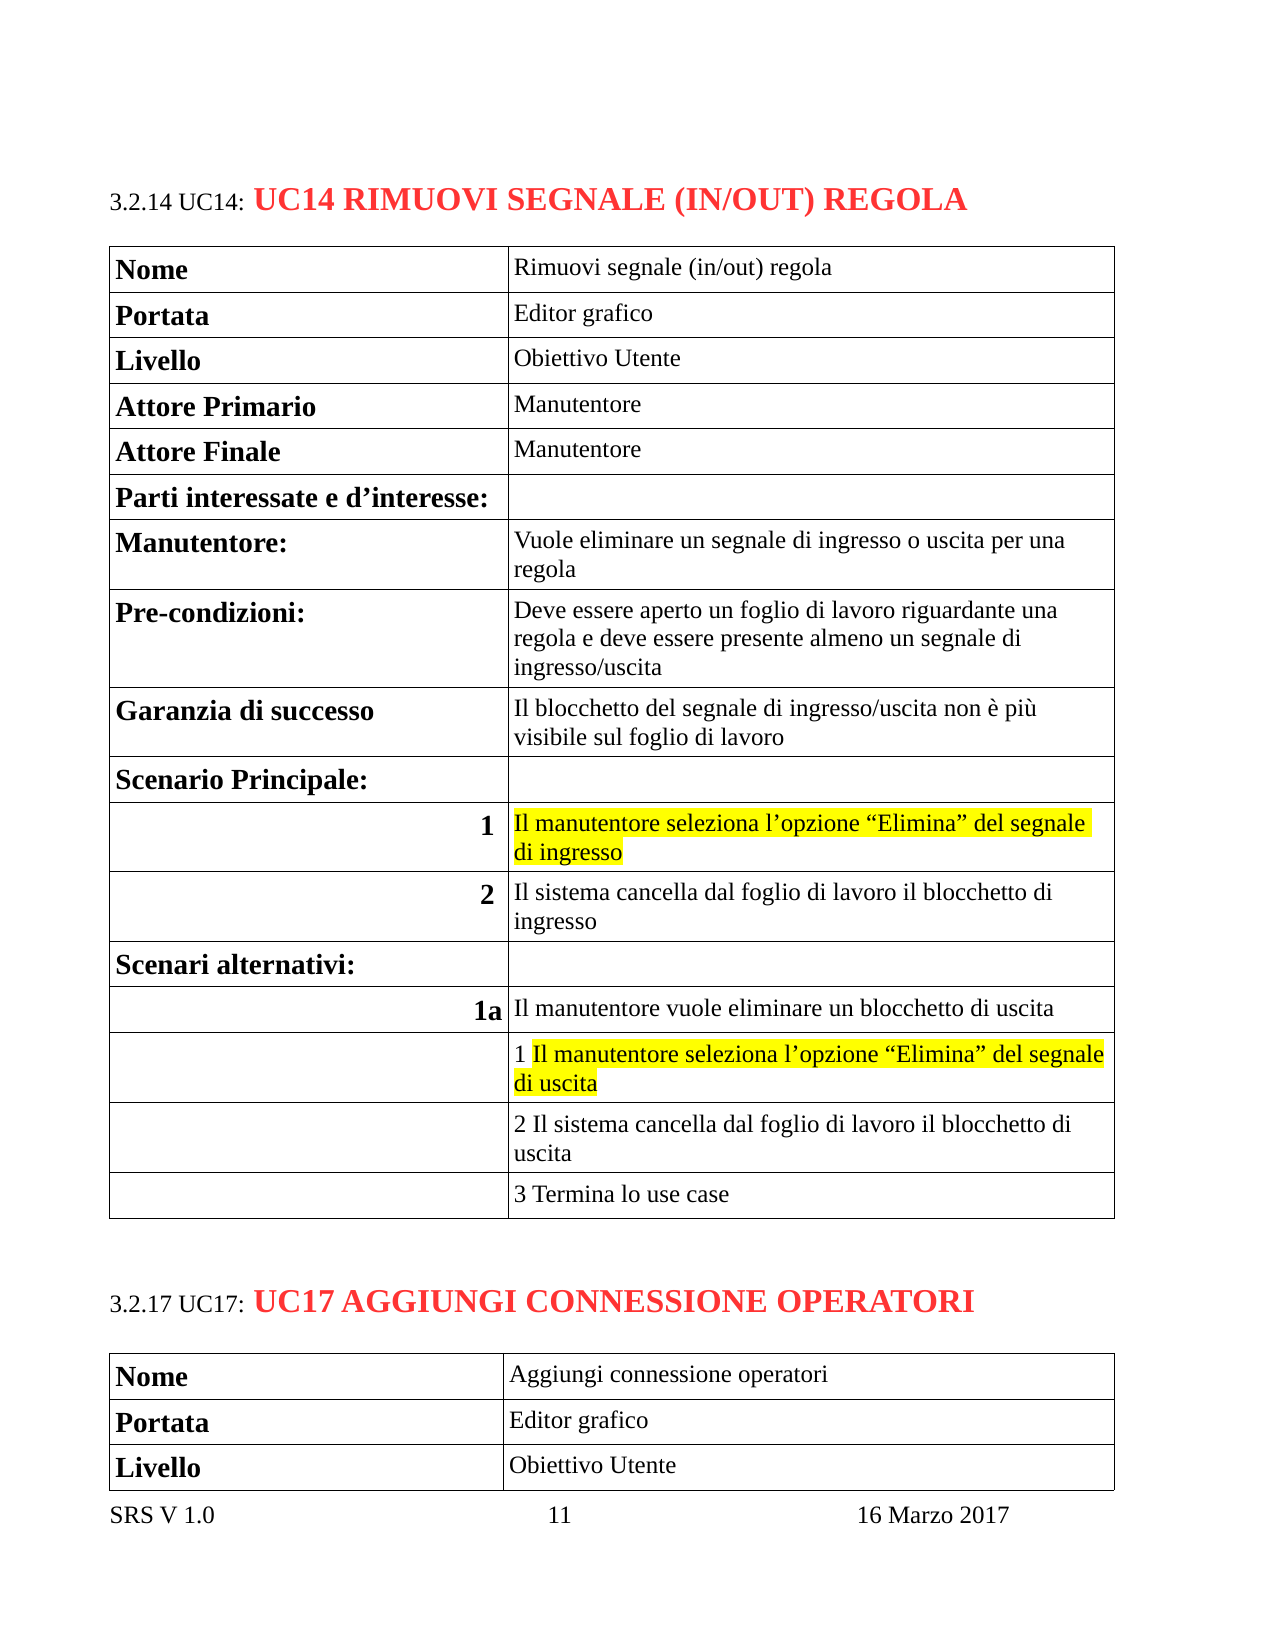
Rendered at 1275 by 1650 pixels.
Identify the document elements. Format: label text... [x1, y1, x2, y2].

table_cell Il manutentore vuole eliminare un blocchetto di uscita [509, 987, 1114, 1032]
table_cell Editor grafico [504, 1400, 1114, 1444]
table_cell [110, 1103, 508, 1172]
table_cell Editor grafico [509, 293, 1114, 337]
table_cell 1 Il manutentore seleziona l’opzione “Elimina” del segnale di uscita [509, 1033, 1114, 1102]
table_cell 1a [110, 987, 508, 1032]
table_cell [110, 1173, 508, 1218]
table_cell Attore Primario [110, 384, 508, 428]
table_cell Portata [110, 1400, 503, 1444]
table_header Nome [110, 247, 508, 291]
table_cell Deve essere aperto un foglio di lavoro riguardante una regola e deve essere presente almeno un segnale di ingresso/uscita [509, 590, 1114, 687]
table_cell Parti interessate e d’interesse: [110, 475, 508, 519]
table_cell Scenario Principale: [110, 757, 508, 802]
table_cell Garanzia di successo [110, 688, 508, 756]
text 3.2.14 UC14: UC14 RIMUOVI SEGNALE (IN/OUT) REGOLA [109, 179, 1162, 217]
text 3.2.17 UC17: UC17 AGGIUNGI CONNESSIONE OPERATORI [109, 1281, 1162, 1319]
table_header Aggiungi connessione operatori [504, 1354, 1114, 1398]
table_cell [509, 475, 1114, 519]
table_cell Manutentore: [110, 520, 508, 588]
table_cell Scenari alternativi: [110, 942, 508, 986]
table_cell [110, 1033, 508, 1102]
table_cell [509, 757, 1114, 802]
table_cell Il manutentore seleziona l’opzione “Elimina” del segnale di ingresso [509, 803, 1114, 871]
table_cell Il sistema cancella dal foglio di lavoro il blocchetto di ingresso [509, 872, 1114, 941]
table_cell Livello [110, 1445, 503, 1489]
table_cell 3 Termina lo use case [509, 1173, 1114, 1218]
table_header Nome [110, 1354, 503, 1398]
table_cell Il blocchetto del segnale di ingresso/uscita non è più visibile sul foglio di lavoro [509, 688, 1114, 756]
table_cell 2 [110, 872, 508, 941]
table_cell Attore Finale [110, 429, 508, 473]
table_header Rimuovi segnale (in/out) regola [509, 247, 1114, 291]
table_cell Obiettivo Utente [509, 338, 1114, 382]
table_cell Portata [110, 293, 508, 337]
table_cell Obiettivo Utente [504, 1445, 1114, 1489]
table_cell Manutentore [509, 384, 1114, 428]
table_cell Pre-condizioni: [110, 590, 508, 687]
table_cell Livello [110, 338, 508, 382]
table_cell Vuole eliminare un segnale di ingresso o uscita per una regola [509, 520, 1114, 588]
table_cell [509, 942, 1114, 986]
table_cell Manutentore [509, 429, 1114, 473]
table_cell 2 Il sistema cancella dal foglio di lavoro il blocchetto di uscita [509, 1103, 1114, 1172]
table_cell 1 [110, 803, 508, 871]
